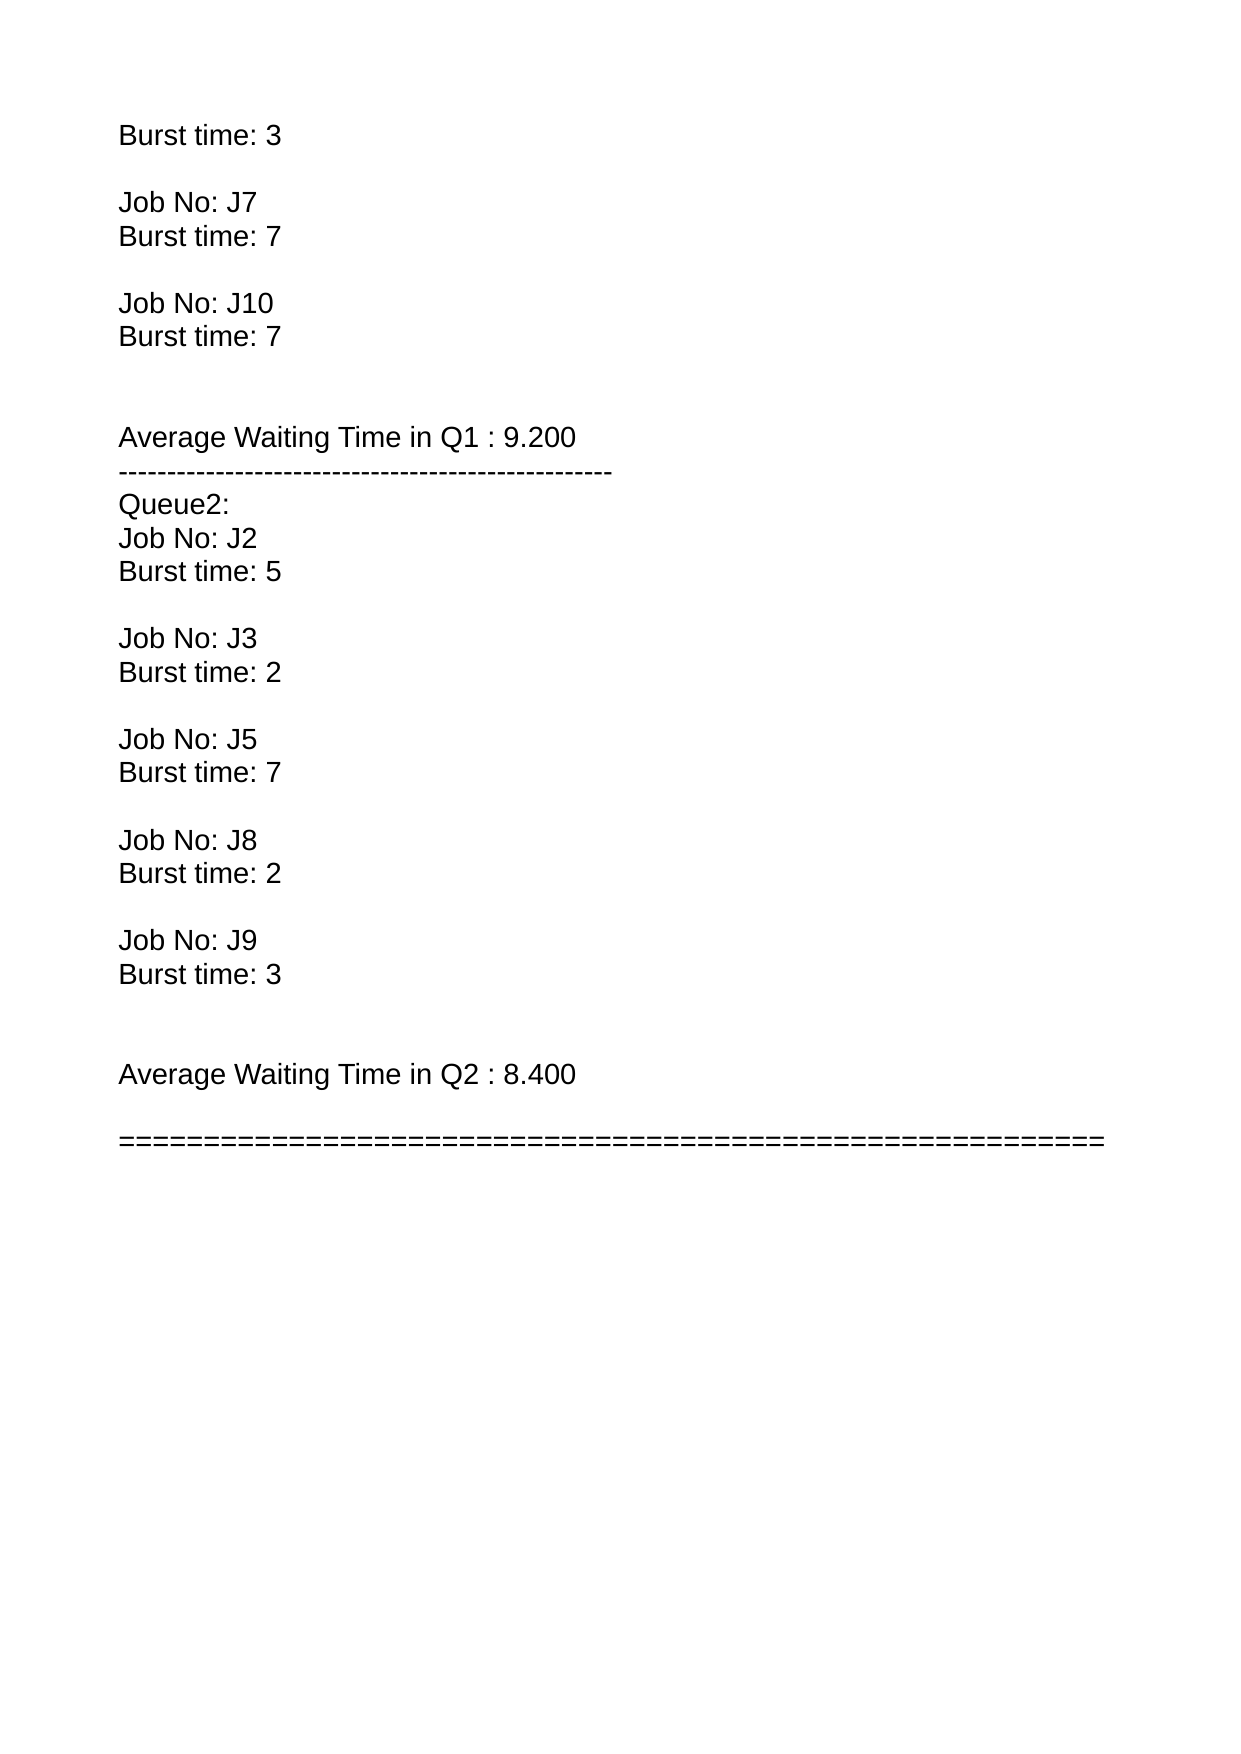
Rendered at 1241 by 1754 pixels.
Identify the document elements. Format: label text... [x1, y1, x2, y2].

text Job No: J8 [118, 822, 1122, 856]
text Average Waiting Time in Q1 : 9.200 [118, 420, 1122, 453]
text Burst time: 7 [118, 219, 1122, 252]
text ========================================================== [118, 1124, 1122, 1158]
text Burst time: 7 [118, 755, 1122, 789]
text --------------------------------------------------- [118, 453, 1122, 487]
text Burst time: 7 [118, 319, 1122, 353]
text Job No: J10 [118, 286, 1122, 319]
text Job No: J3 [118, 621, 1122, 655]
text Job No: J7 [118, 185, 1122, 219]
text Job No: J2 [118, 521, 1122, 554]
text Job No: J9 [118, 923, 1122, 957]
text Job No: J5 [118, 722, 1122, 755]
text Burst time: 2 [118, 856, 1122, 889]
text Average Waiting Time in Q2 : 8.400 [118, 1057, 1122, 1091]
text Burst time: 5 [118, 554, 1122, 588]
text Burst time: 3 [118, 118, 1122, 152]
text Queue2: [118, 487, 1122, 521]
text Burst time: 2 [118, 655, 1122, 688]
text Burst time: 3 [118, 957, 1122, 990]
